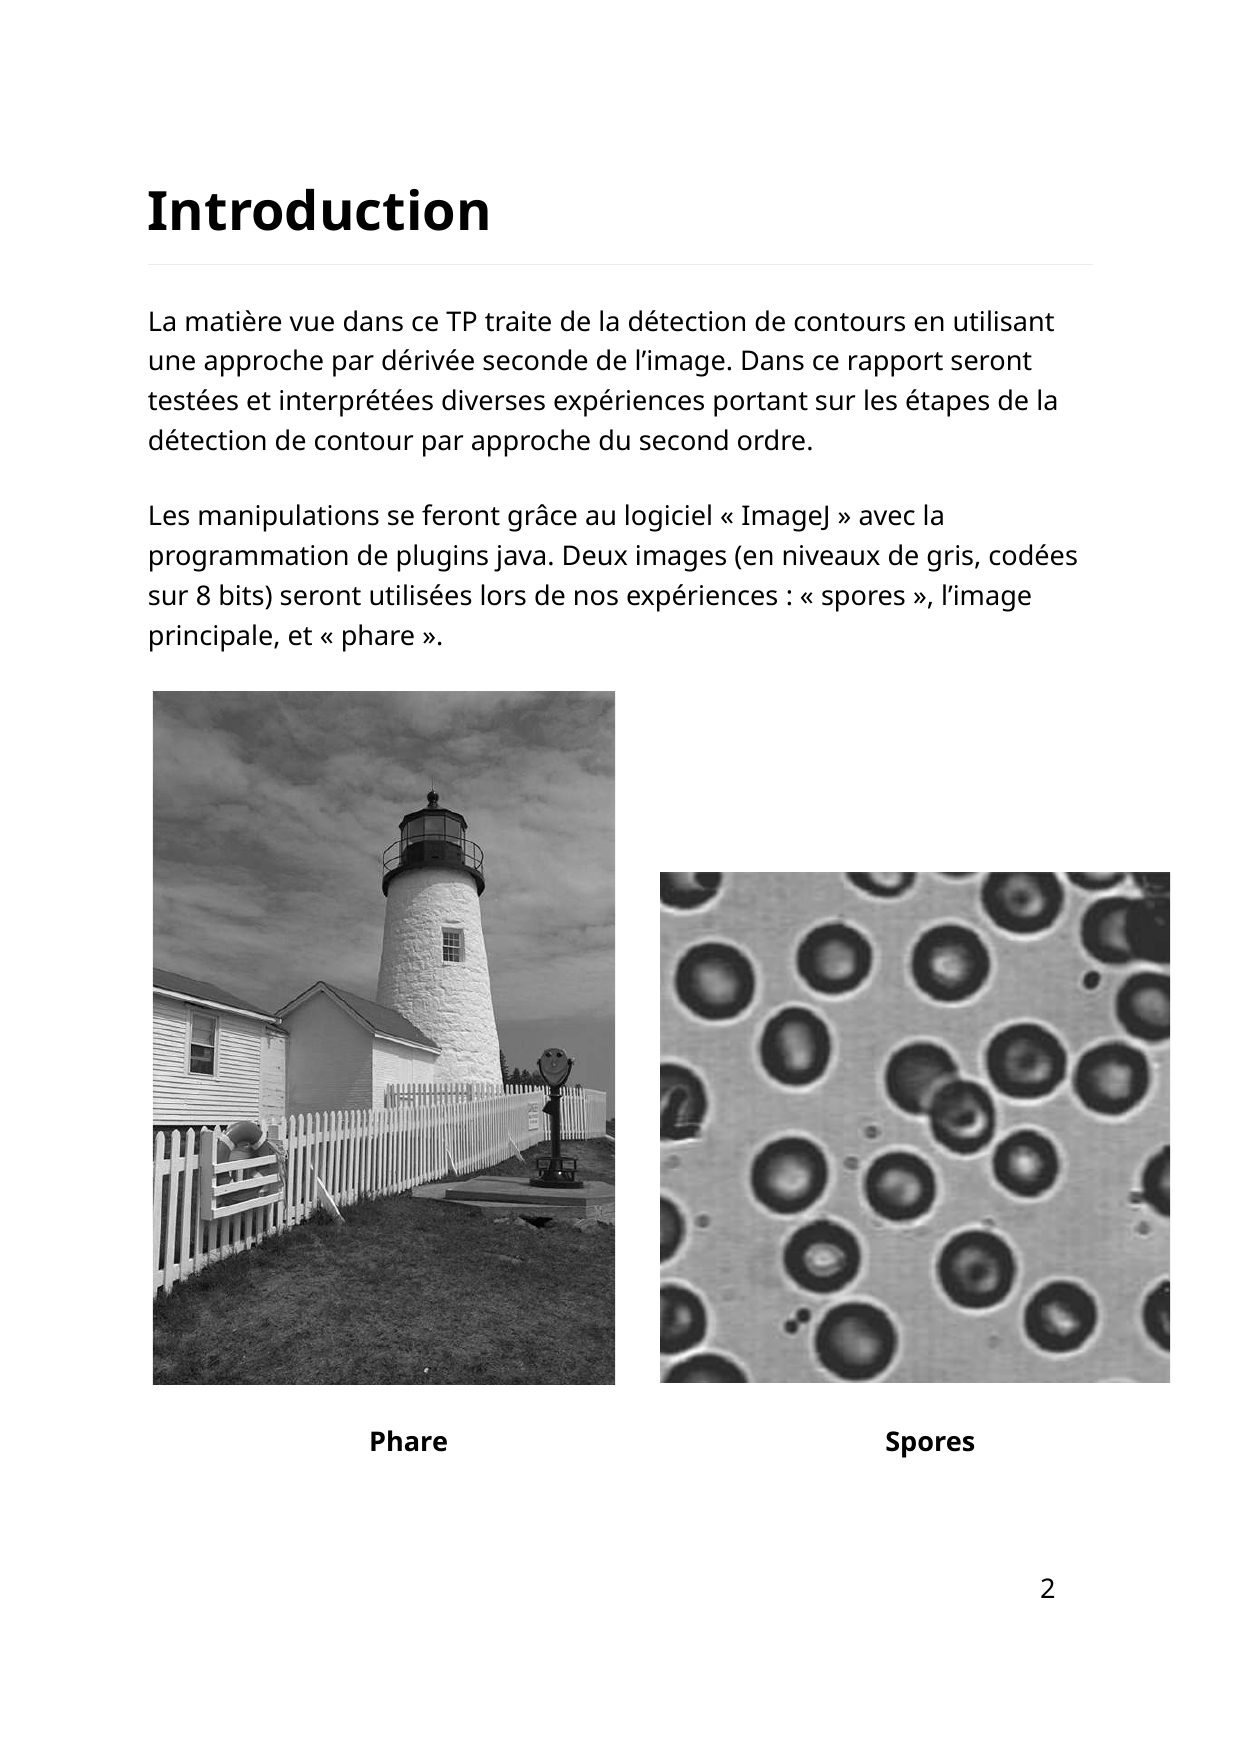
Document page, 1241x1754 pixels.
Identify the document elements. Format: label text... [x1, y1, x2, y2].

text La matière vue dans ce TP traite de la détection de contours en utilisant une approche par dérivée seconde de l’image. Dans ce rapport seront testées et interprétées diverses expériences portant sur les étapes de la détection de contour par approche du second ordre. [148, 302, 1093, 458]
subtitle Introduction [148, 173, 1093, 264]
picture [152, 691, 616, 1385]
picture [660, 872, 1171, 1383]
text Phare Spores [148, 691, 1093, 1460]
text Les manipulations se feront grâce au logiciel « ImageJ » avec la programmation de plugins java. Deux images (en niveaux de gris, codées sur 8 bits) seront utilisées lors de nos expériences : « spores », l’image principale, et « phare ». [148, 497, 1093, 653]
